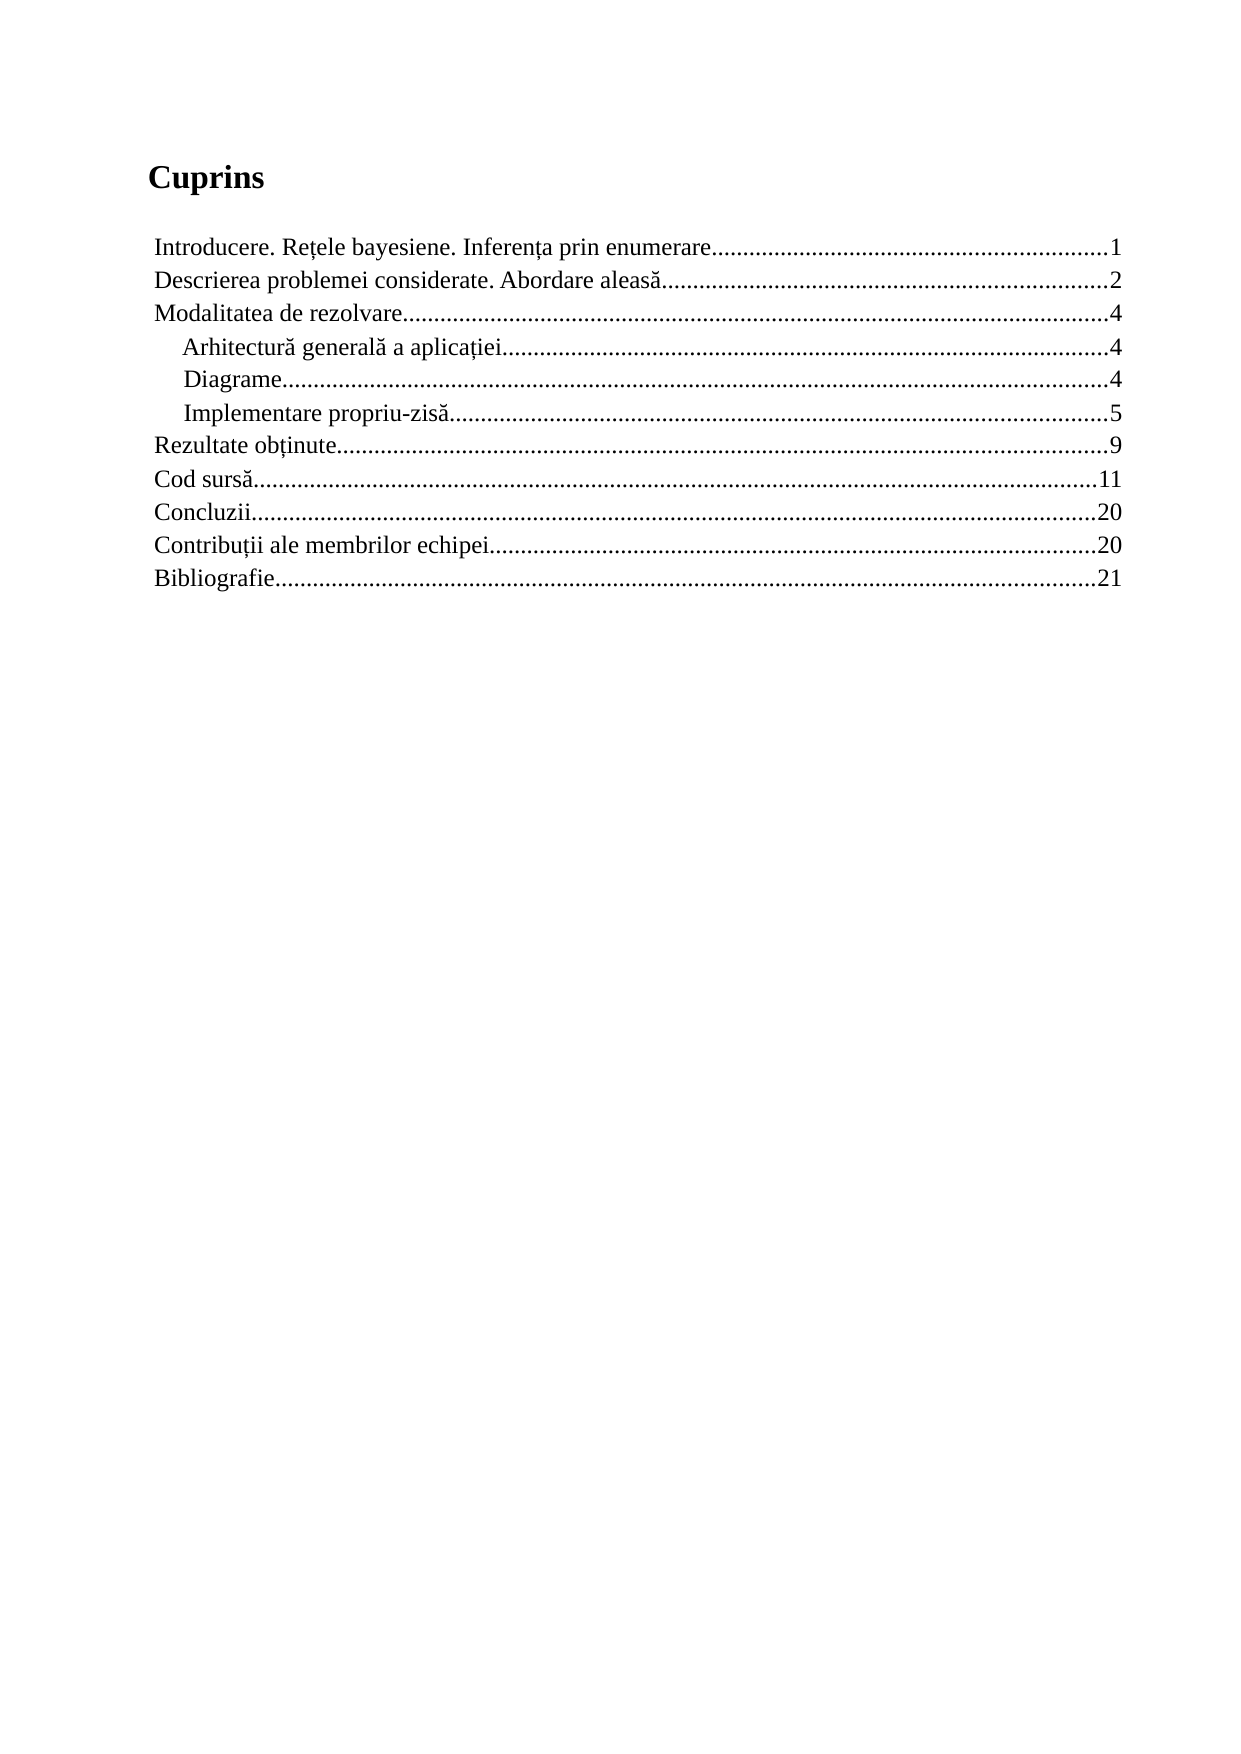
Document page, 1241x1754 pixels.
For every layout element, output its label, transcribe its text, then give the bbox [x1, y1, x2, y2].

text Diagrame 4 [177, 364, 1122, 393]
text Arhitectură generală a aplicației 4 [177, 332, 1122, 360]
text Introducere. Rețele bayesiene. Inferența prin enumerare 1 [148, 232, 1122, 261]
text Concluzii 20 [148, 497, 1122, 525]
text Contribuții ale membrilor echipei 20 [148, 530, 1122, 558]
text Bibliografie 21 [148, 563, 1122, 591]
text Implementare propriu-zisă 5 [177, 398, 1122, 426]
text Descrierea problemei considerate. Abordare aleasă 2 [148, 266, 1122, 294]
text Rezultate obținute 9 [148, 431, 1122, 459]
text Modalitatea de rezolvare 4 [148, 298, 1122, 327]
text Cod sursă 11 [148, 464, 1122, 492]
subtitle Cuprins [148, 157, 1122, 195]
